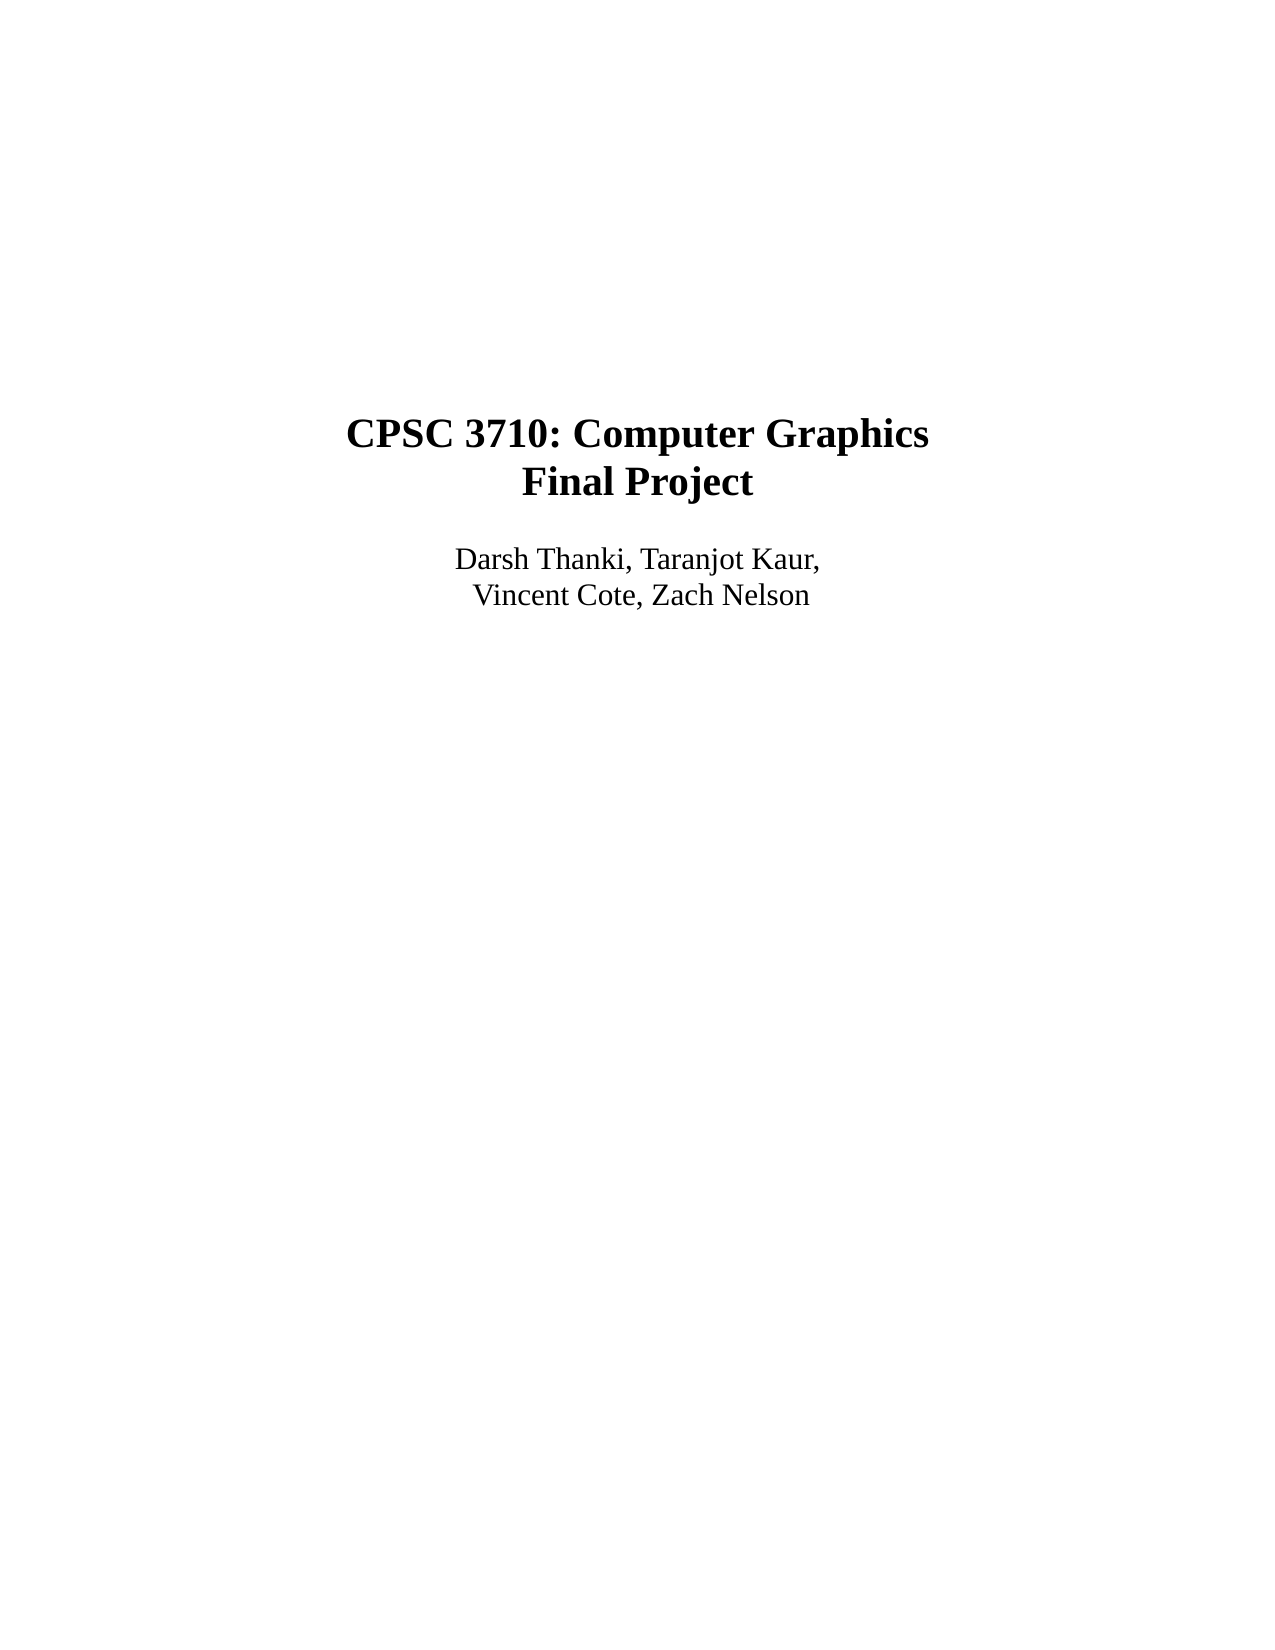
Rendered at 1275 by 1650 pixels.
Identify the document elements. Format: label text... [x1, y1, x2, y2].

text Final Project [150, 457, 1125, 504]
text CPSC 3710: Computer Graphics [150, 409, 1125, 457]
text Vincent Cote, Zach Nelson [150, 576, 1125, 612]
text Darsh Thanki, Taranjot Kaur, [150, 541, 1125, 576]
